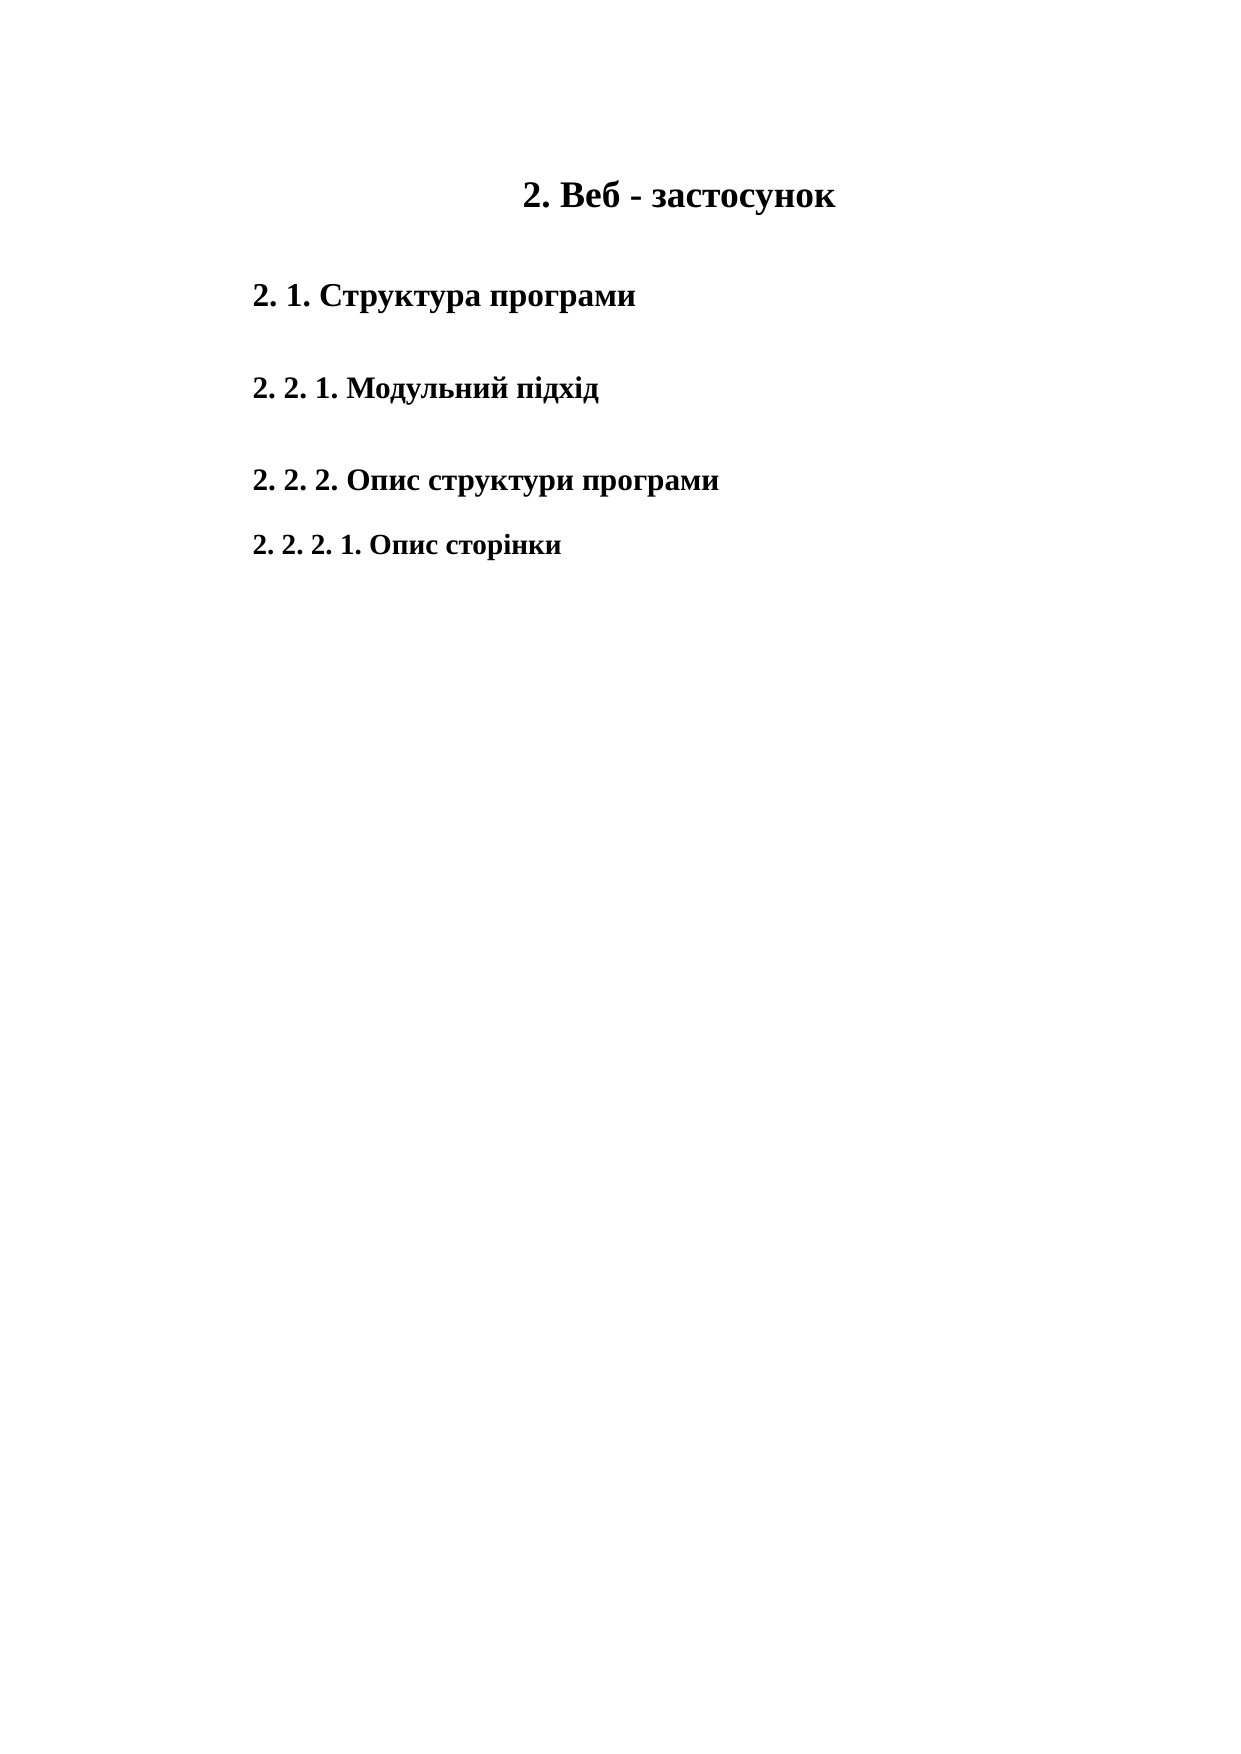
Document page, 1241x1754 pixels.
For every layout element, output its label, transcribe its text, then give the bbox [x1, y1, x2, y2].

subtitle 2. 2. 2. Опис структури програми [177, 461, 1181, 497]
subtitle 2. Веб - застосунок [177, 173, 1181, 216]
subtitle 2. 1. Структура програми [177, 275, 1181, 313]
subtitle 2. 2. 1. Модульний підхід [177, 370, 1181, 406]
subtitle 2. 2. 2. 1. Опис сторінки [177, 527, 1181, 561]
